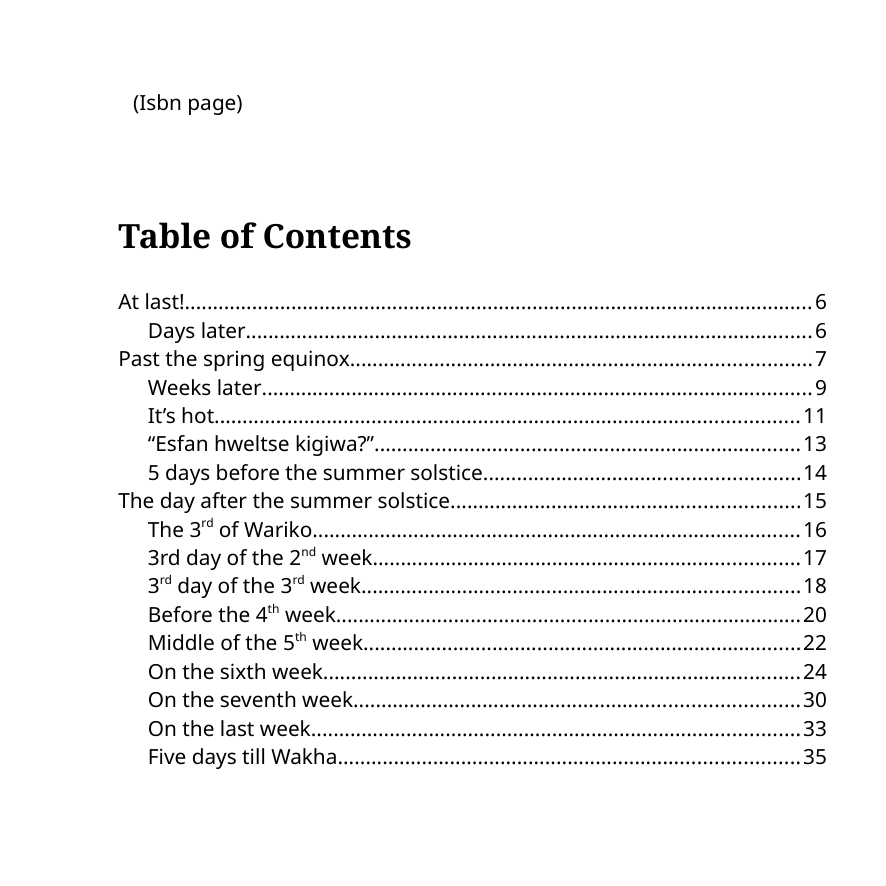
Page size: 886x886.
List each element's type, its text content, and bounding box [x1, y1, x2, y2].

text Five days till Wakha 35 [148, 742, 827, 771]
text On the seventh week 30 [148, 685, 827, 714]
text “Esfan hweltse kigiwa?” 13 [148, 429, 827, 458]
text Before the 4th week 20 [148, 600, 827, 628]
text 5 days before the summer solstice 14 [148, 458, 827, 486]
text On the sixth week 24 [148, 657, 827, 685]
text 3rd day of the 3rd week 18 [148, 572, 827, 600]
text On the last week 33 [148, 714, 827, 742]
text Past the spring equinox 7 [118, 344, 827, 373]
text Weeks later 9 [148, 373, 827, 401]
text Middle of the 5th week 22 [148, 628, 827, 657]
subtitle Table of Contents [118, 212, 827, 258]
text It’s hot 11 [148, 401, 827, 429]
text (Isbn page) [118, 88, 827, 117]
text Days later 6 [148, 316, 827, 344]
text The 3rd of Wariko 16 [148, 515, 827, 543]
text The day after the summer solstice 15 [118, 486, 827, 515]
text 3rd day of the 2nd week 17 [148, 543, 827, 572]
text At last! 6 [118, 287, 827, 316]
